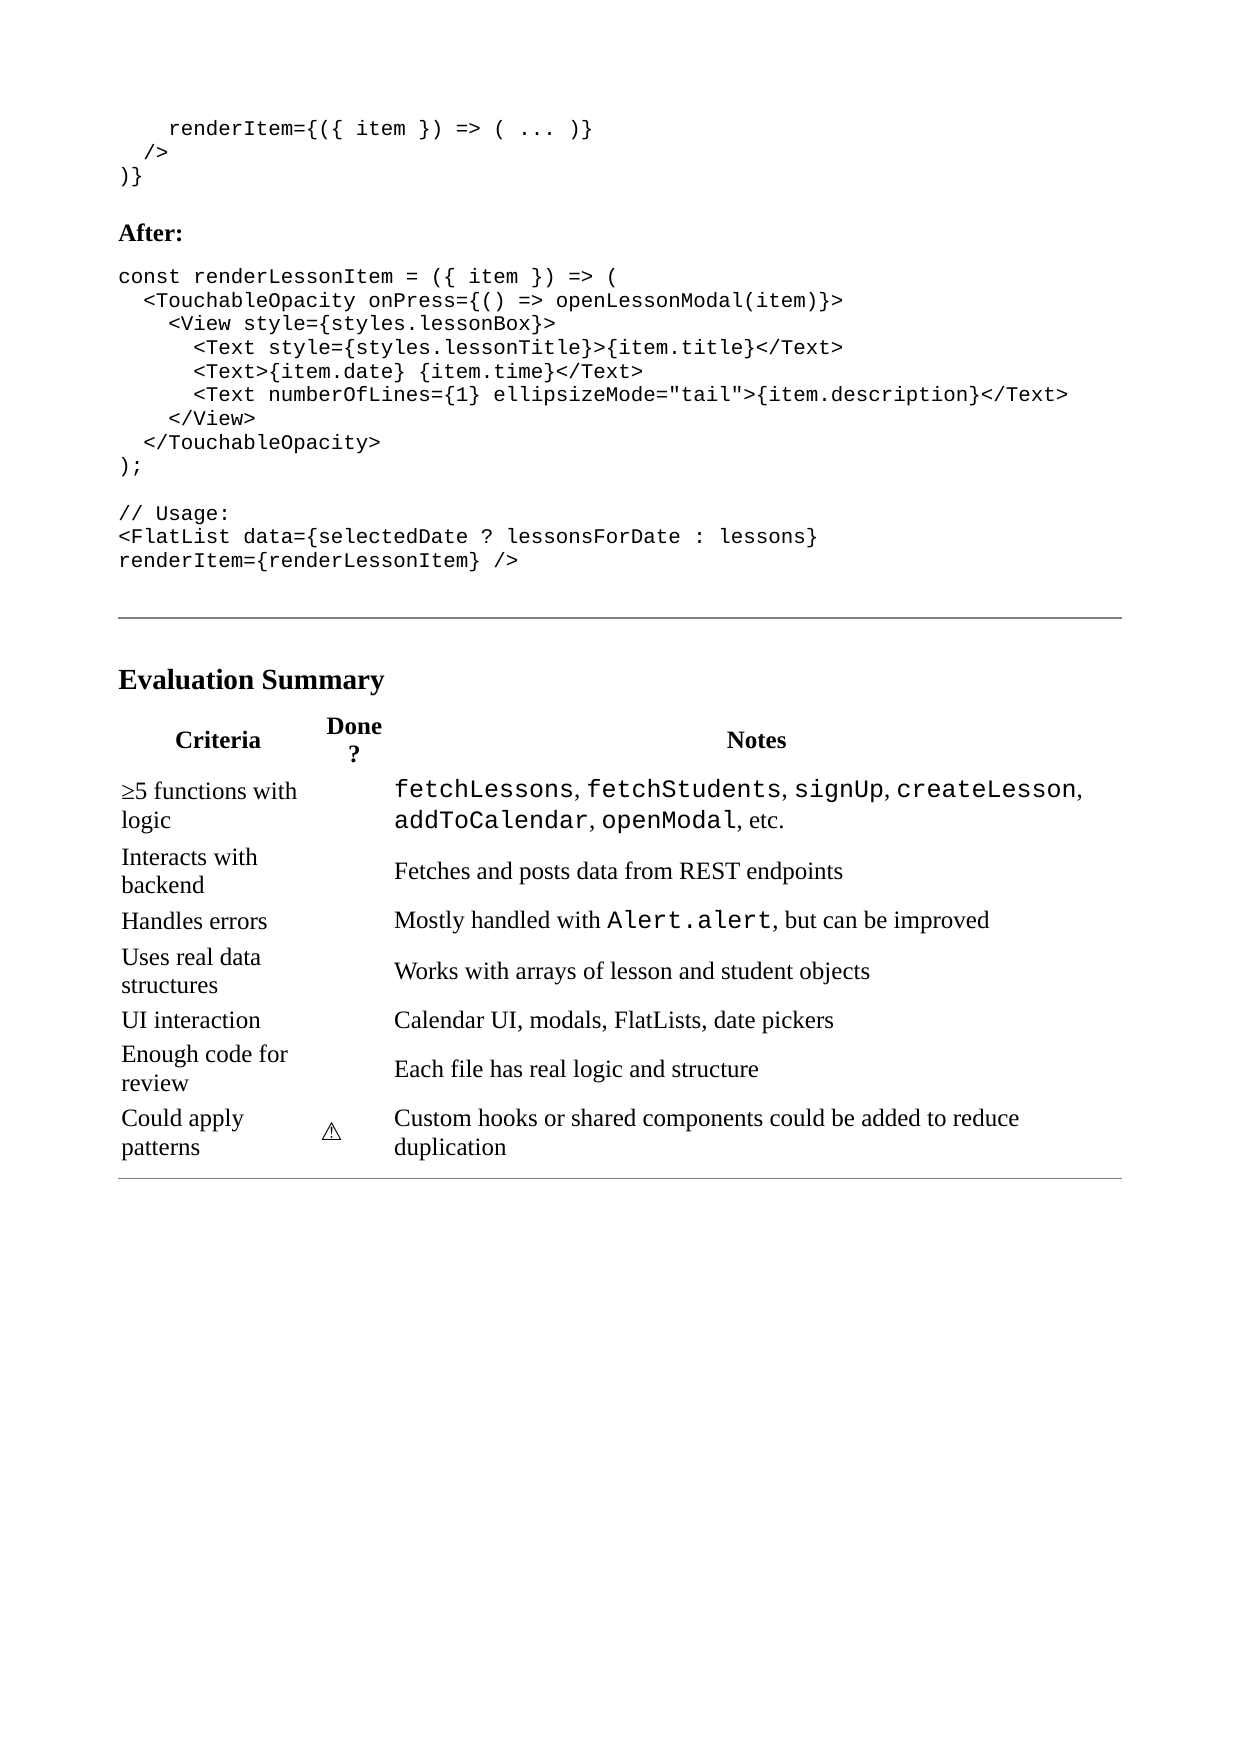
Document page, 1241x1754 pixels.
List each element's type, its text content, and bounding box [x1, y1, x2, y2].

table_cell Works with arrays of lesson and student objects [391, 939, 1122, 1002]
table_cell UI interaction [118, 1002, 317, 1037]
table_cell Each file has real logic and structure [391, 1037, 1122, 1100]
table_cell Calendar UI, modals, FlatLists, date pickers [391, 1002, 1122, 1037]
table_cell Enough code for review [118, 1037, 317, 1100]
table_cell Interacts with backend [118, 839, 317, 902]
subtitle Evaluation Summary [118, 662, 1122, 695]
text /> [118, 142, 1122, 165]
text <Text style={styles.lessonTitle}>{item.title}</Text> [118, 337, 1122, 361]
table_cell ✅ [317, 939, 391, 1002]
text renderItem={({ item }) => ( ... )} [118, 118, 1122, 142]
text <View style={styles.lessonBox}> [118, 313, 1122, 337]
table_header Notes [391, 708, 1122, 771]
table_cell Mostly handled with Alert.alert, but can be improved [391, 902, 1122, 939]
table_cell ✅ [317, 1002, 391, 1037]
text </View> [118, 408, 1122, 432]
text <Text>{item.date} {item.time}</Text> [118, 361, 1122, 384]
table_cell Custom hooks or shared components could be added to reduce duplication [391, 1100, 1122, 1163]
text )} [118, 165, 1122, 189]
table_cell Fetches and posts data from REST endpoints [391, 839, 1122, 902]
table_header Done? [317, 708, 391, 771]
text After: [118, 218, 1122, 247]
table_cell fetchLessons, fetchStudents, signUp, createLesson, addToCalendar, openModal, etc. [391, 771, 1122, 839]
text </TouchableOpacity> [118, 432, 1122, 455]
text const renderLessonItem = ({ item }) => ( [118, 266, 1122, 290]
text <TouchableOpacity onPress={() => openLessonModal(item)}> [118, 290, 1122, 313]
table_cell ✅ [317, 839, 391, 902]
text // Usage: [118, 503, 1122, 526]
table_cell ≥5 functions with logic [118, 771, 317, 839]
table_cell ✅ [317, 902, 391, 939]
text ); [118, 455, 1122, 479]
table_cell Handles errors [118, 902, 317, 939]
table_cell ✅ [317, 1037, 391, 1100]
table_cell ⚠️ [317, 1100, 391, 1163]
table_cell ✅ [317, 771, 391, 839]
table_cell Uses real data structures [118, 939, 317, 1002]
table_cell Could apply patterns [118, 1100, 317, 1163]
text <Text numberOfLines={1} ellipsizeMode="tail">{item.description}</Text> [118, 384, 1122, 408]
text <FlatList data={selectedDate ? lessonsForDate : lessons} renderItem={renderLessonItem} /> [118, 526, 1122, 573]
table_header Criteria [118, 708, 317, 771]
